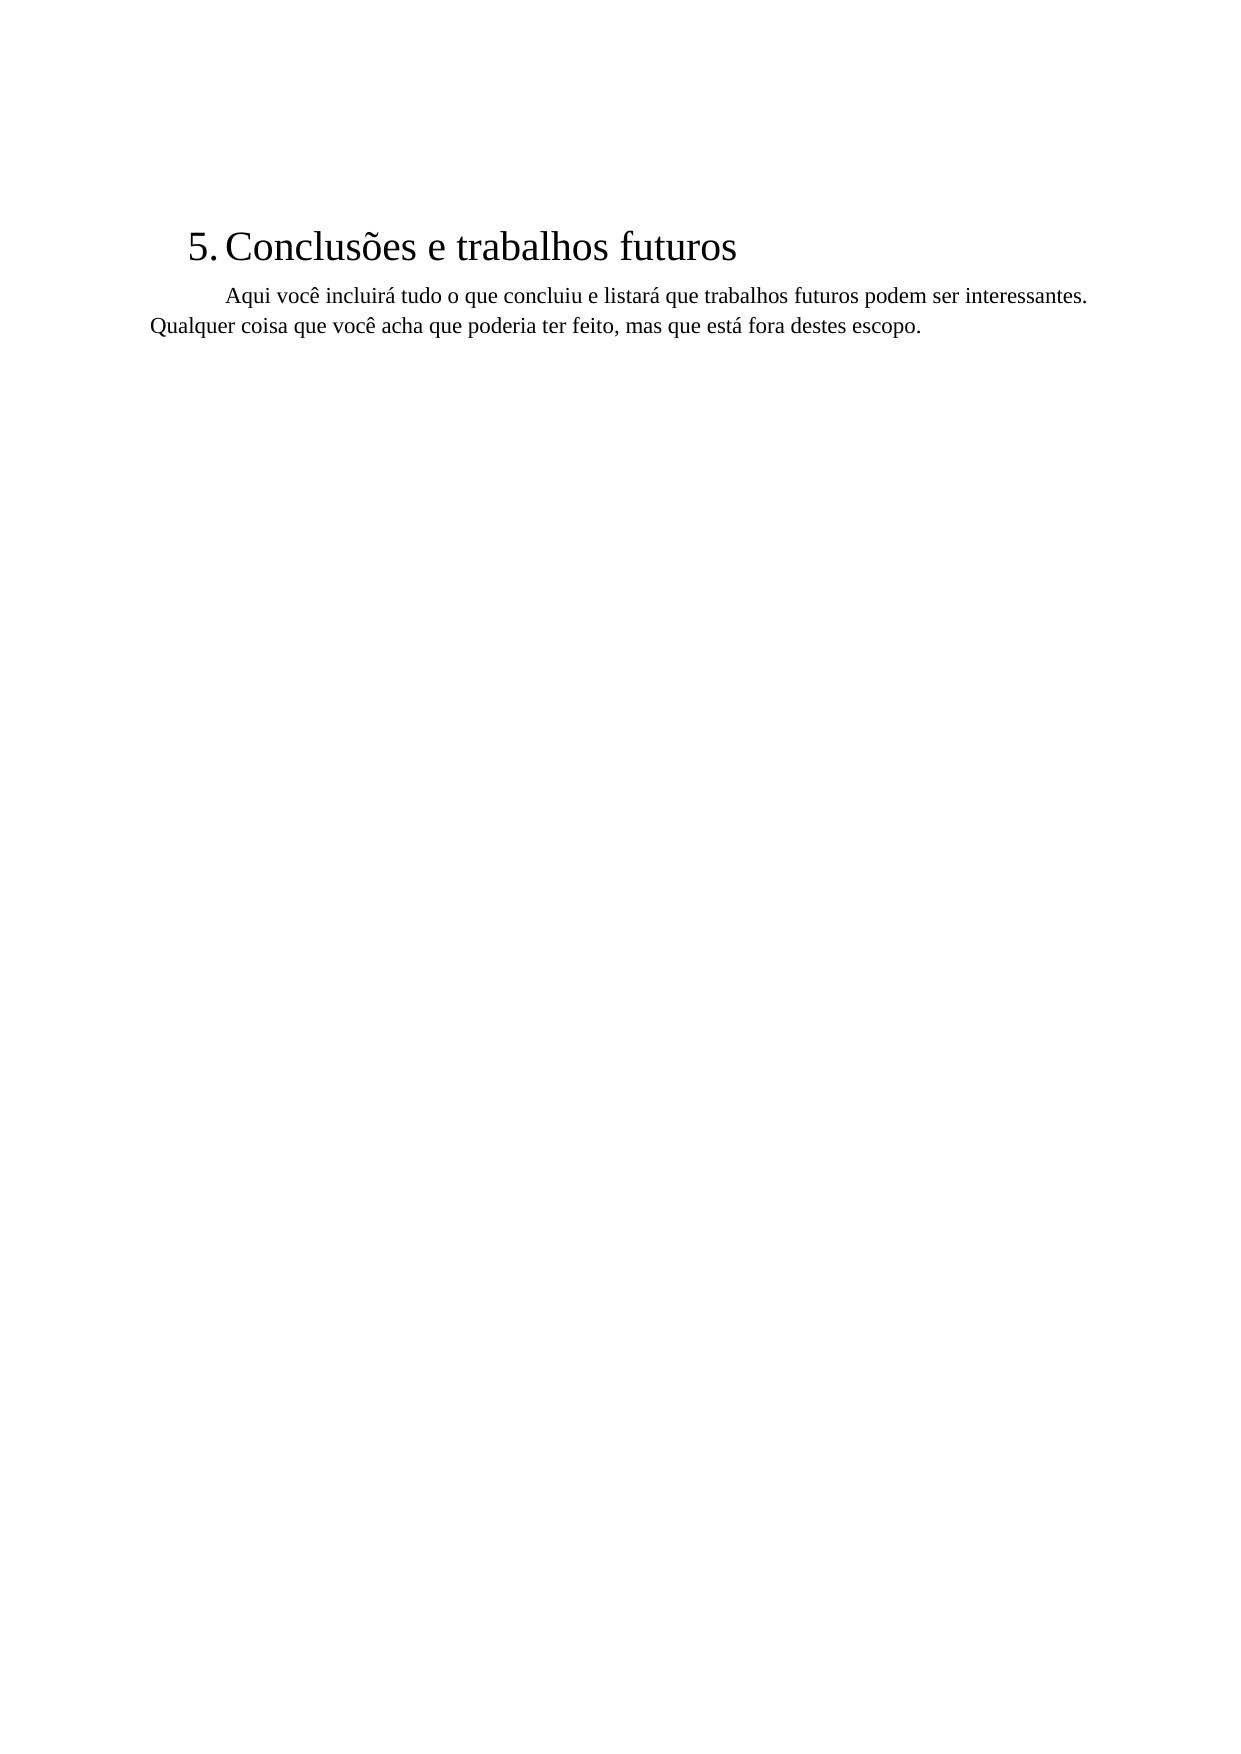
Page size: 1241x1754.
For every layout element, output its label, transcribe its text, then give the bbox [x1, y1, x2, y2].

text Aqui você incluirá tudo o que concluiu e listará que trabalhos futuros podem ser interessantes. Qualquer coisa que você acha que poderia ter feito, mas que está fora destes escopo. [150, 282, 1090, 339]
subtitle Conclusões e trabalhos futuros [187, 222, 1090, 270]
